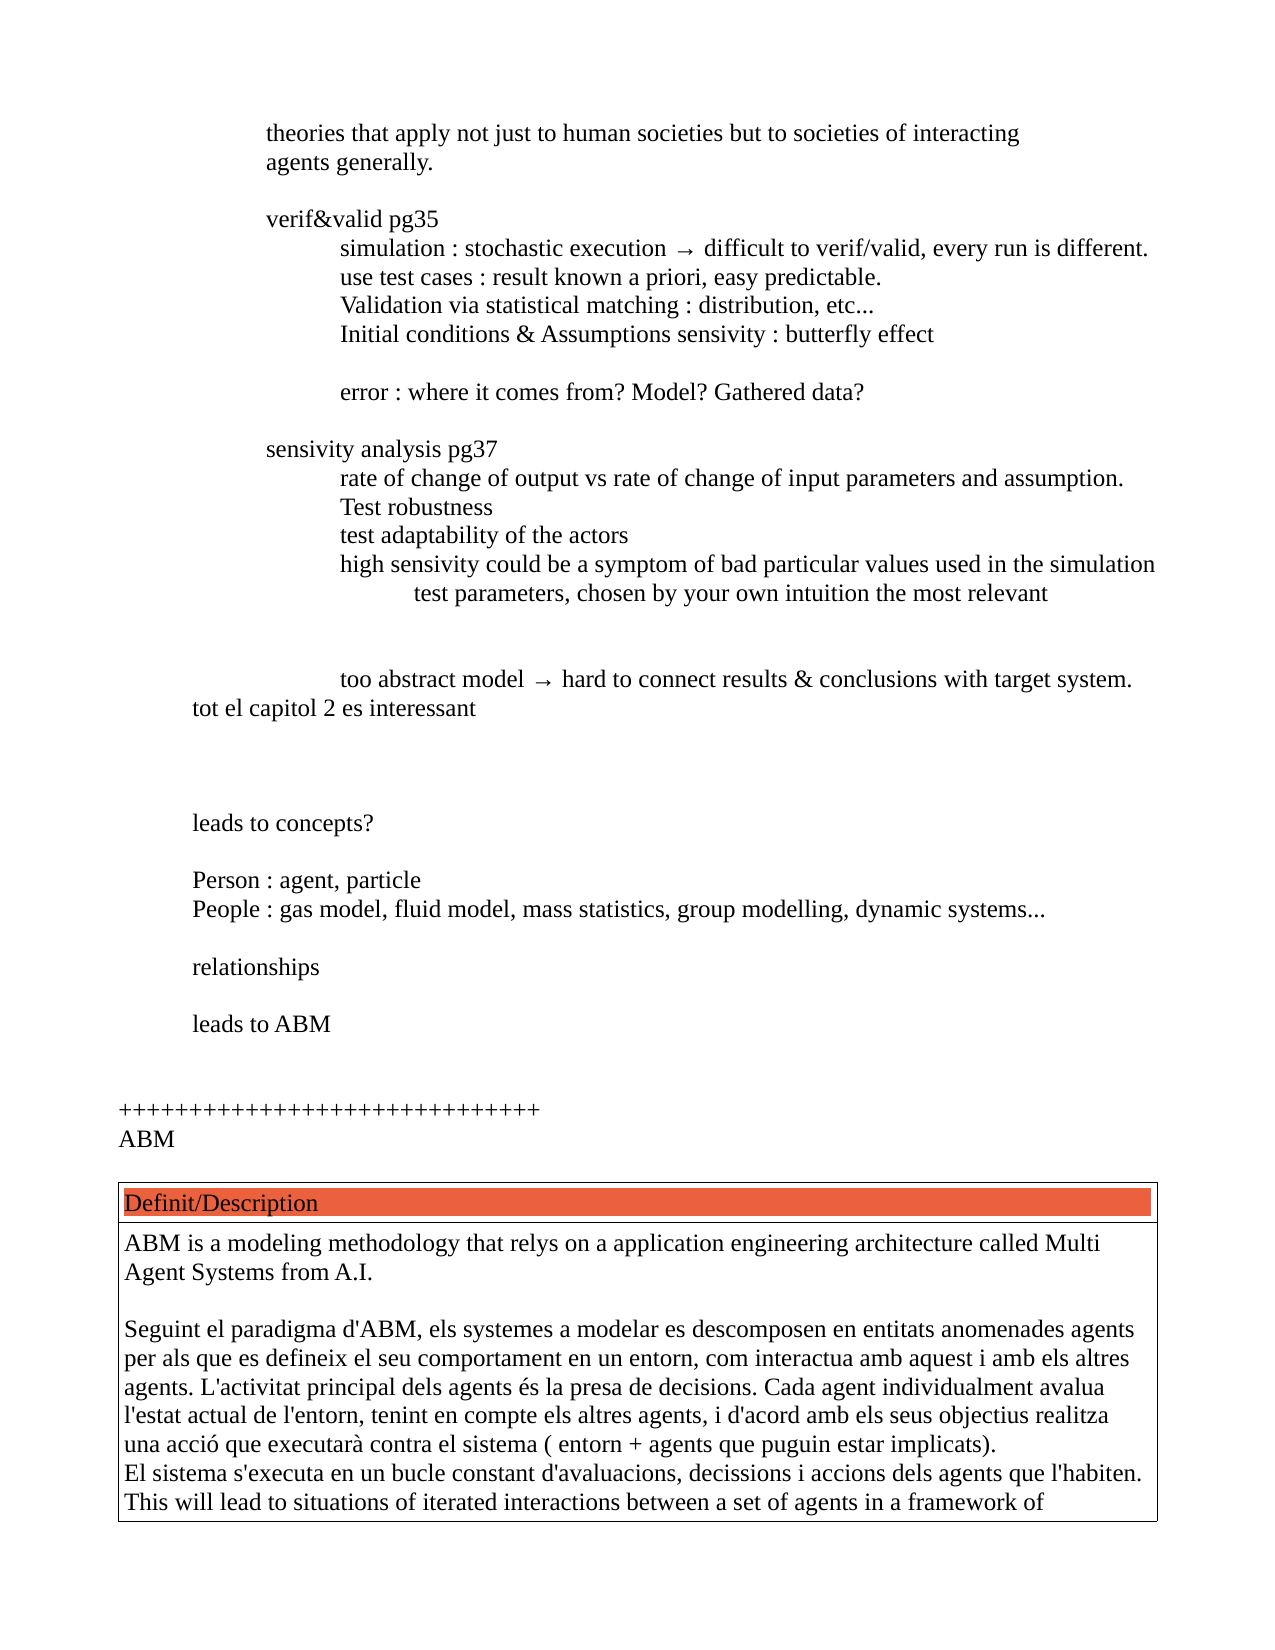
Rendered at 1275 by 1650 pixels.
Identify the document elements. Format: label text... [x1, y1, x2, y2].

text Test robustness [118, 492, 1157, 521]
text Initial conditions & Assumptions sensivity : butterfly effect [118, 319, 1157, 348]
text test adaptability of the actors [118, 521, 1157, 549]
text leads to ABM [118, 1009, 1157, 1038]
text theories that apply not just to human societies but to societies of interacting [266, 118, 1157, 147]
text agents generally. [266, 147, 1157, 176]
text leads to concepts? [118, 779, 1157, 837]
text ABM [118, 1124, 1157, 1153]
text verif&valid pg35 [266, 204, 1157, 233]
text Person : agent, particle [118, 866, 1157, 894]
text use test cases : result known a priori, easy predictable. [266, 262, 1157, 291]
text tot el capitol 2 es interessant [118, 693, 1157, 722]
text sensivity analysis pg37 [118, 434, 1157, 463]
table_header Definit/Description [119, 1183, 1157, 1222]
text high sensivity could be a symptom of bad particular values used in the simulation [118, 549, 1157, 578]
text Validation via statistical matching : distribution, etc... [266, 291, 1157, 319]
text ++++++++++++++++++++++++++++++ [118, 1096, 1157, 1124]
text relationships [118, 952, 1157, 981]
text simulation : stochastic execution → difficult to verif/valid, every run is different. [266, 233, 1157, 262]
text test parameters, chosen by your own intuition the most relevant [118, 578, 1157, 607]
table_cell ABM is a modeling methodology that relys on a application engineering architecture called Multi Agent Systems from A.I. Seguint el paradigma d'ABM, els systemes a modelar es descomposen en entitats anomenades agents per als que es defineix el seu comportament en un entorn, com interactua amb aquest i amb els altres agents. L'activitat principal dels agents és la presa de decisions. Cada agent individualment avalua l'estat actual de l'entorn, tenint en compte els altres agents, i d'acord amb els seus objectius realitza una acció que executarà contra el sistema ( entorn + agents que puguin estar implicats). El sistema s'executa en un bucle constant d'avaluacions, decissions i accions dels agents que l'habiten. This will lead to situations of iterated interactions between a set of agents in a framework of [119, 1223, 1157, 1521]
text People : gas model, fluid model, mass statistics, group modelling, dynamic systems... [118, 894, 1157, 923]
text rate of change of output vs rate of change of input parameters and assumption. [118, 463, 1157, 492]
text error : where it comes from? Model? Gathered data? [118, 377, 1157, 406]
text too abstract model → hard to connect results & conclusions with target system. [118, 664, 1157, 693]
